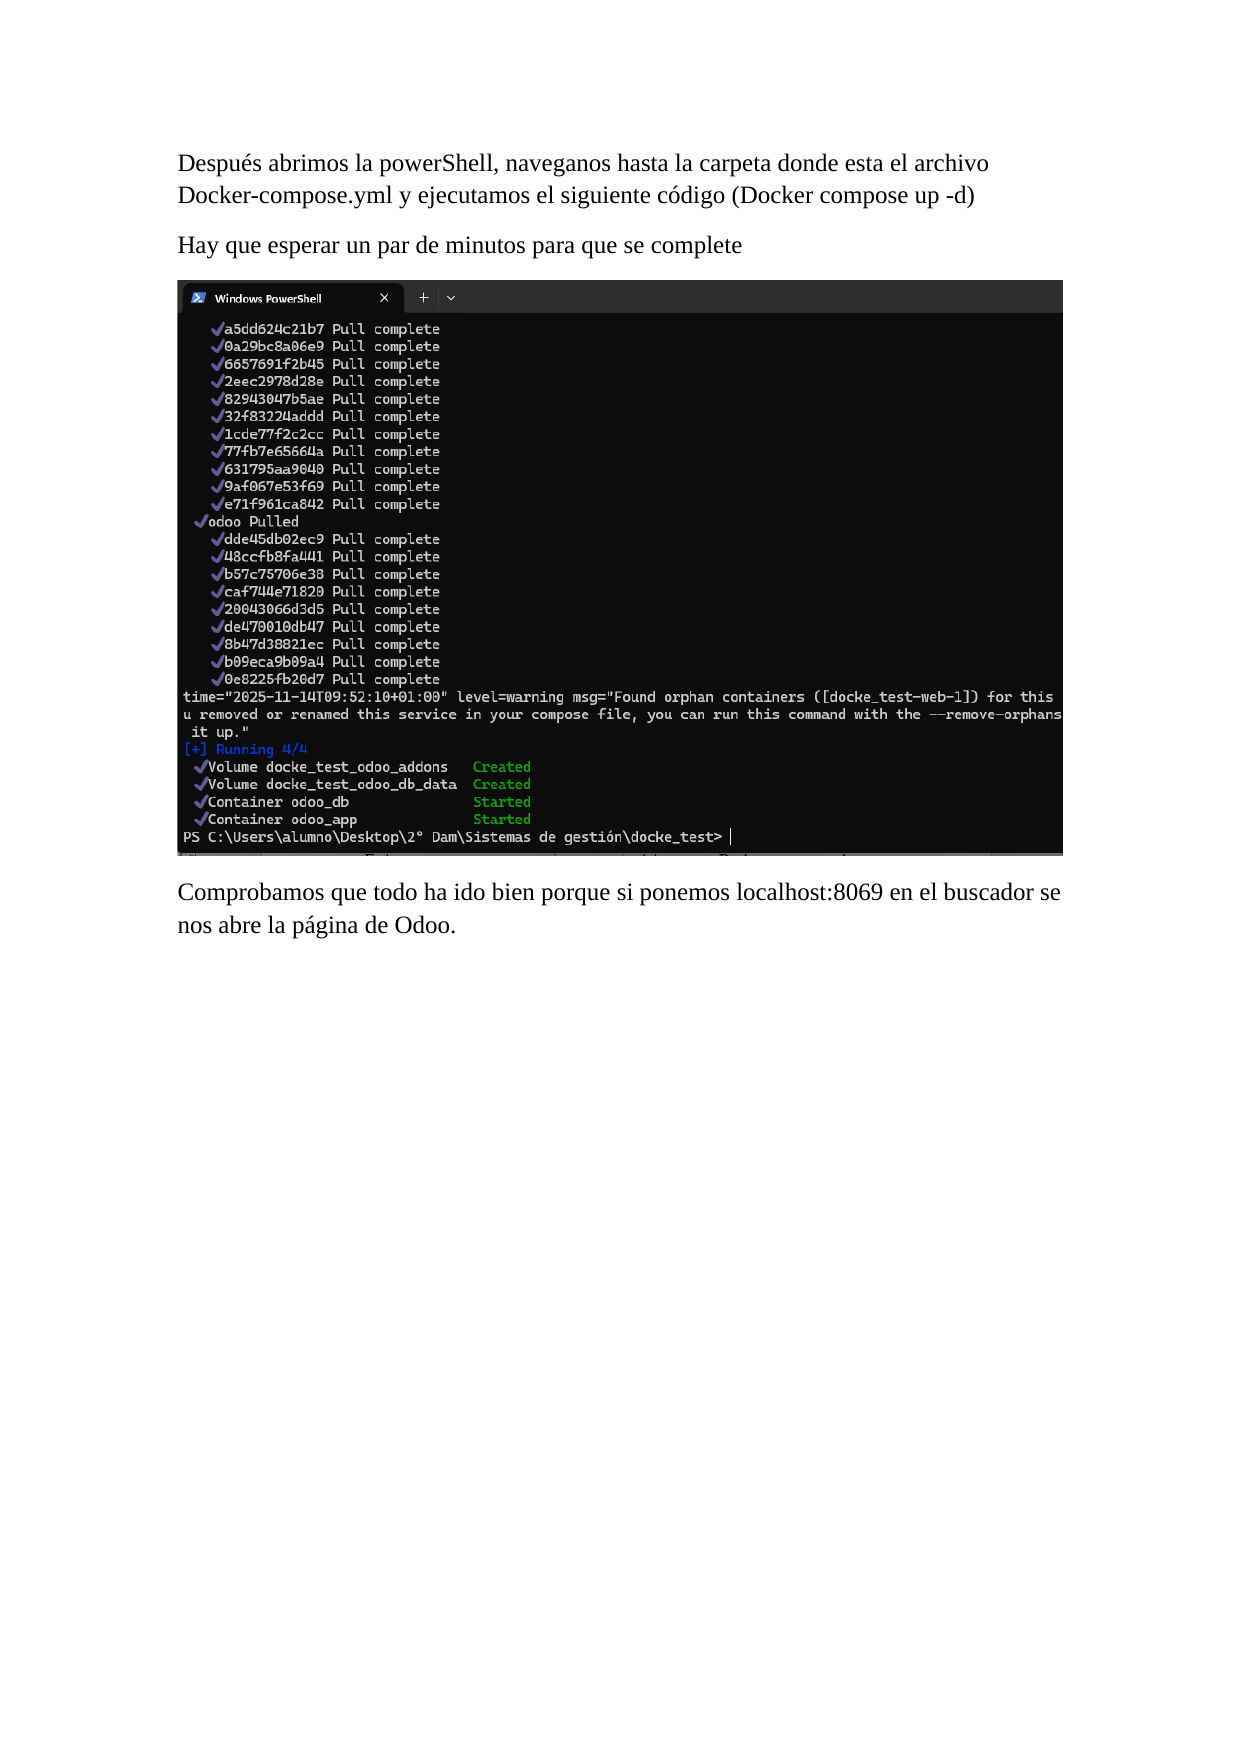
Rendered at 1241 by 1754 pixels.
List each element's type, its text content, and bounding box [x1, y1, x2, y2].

text Comprobamos que todo ha ido bien porque si ponemos localhost:8069 en el buscador se nos abre la página de Odoo. [177, 877, 1063, 939]
text Hay que esperar un par de minutos para que se complete [177, 230, 1063, 259]
text Después abrimos la powerShell, naveganos hasta la carpeta donde esta el archivo Docker-compose.yml y ejecutamos el siguiente código (Docker compose up -d) [177, 148, 1063, 209]
